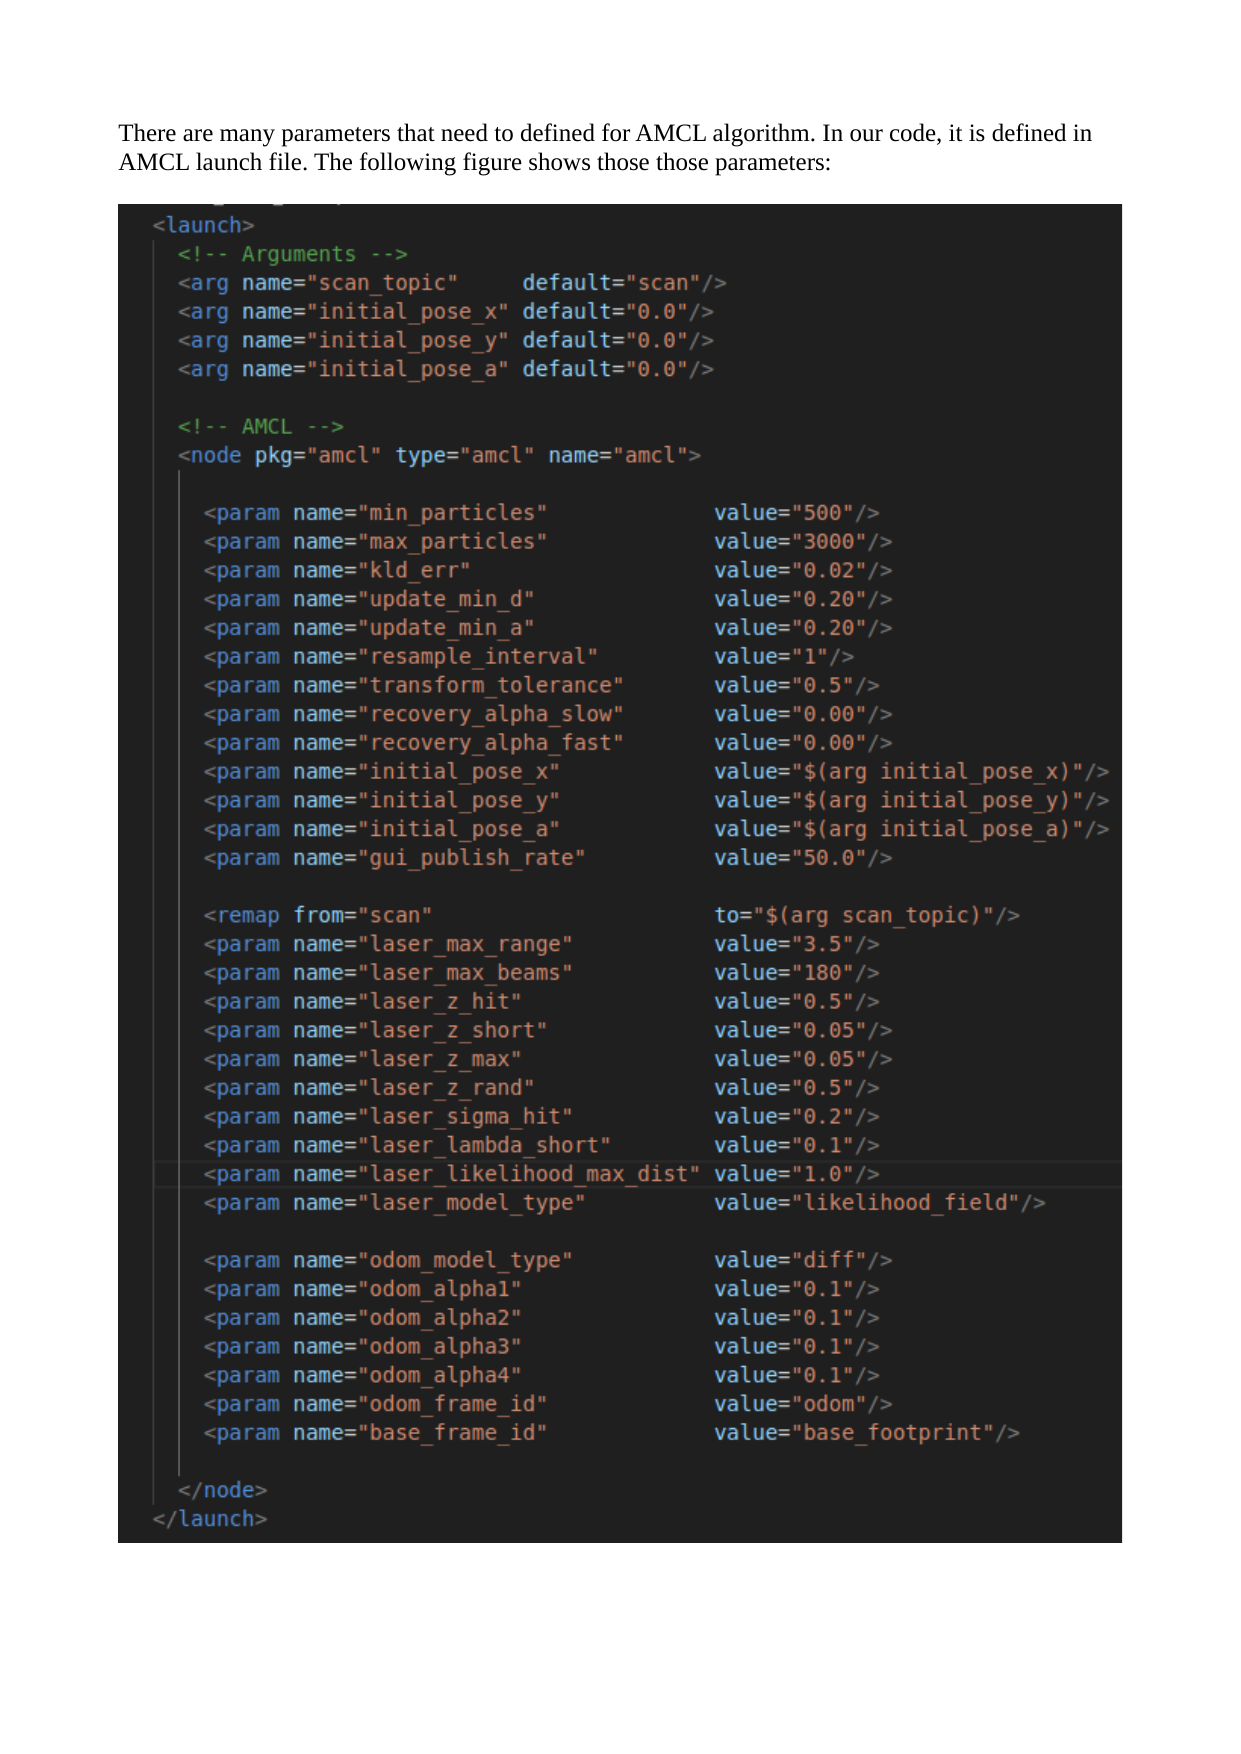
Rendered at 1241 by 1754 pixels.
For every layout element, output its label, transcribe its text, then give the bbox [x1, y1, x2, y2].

text There are many parameters that need to defined for AMCL algorithm. In our code, it is defined in AMCL launch file. The following figure shows those those parameters: [118, 118, 1122, 176]
picture [118, 204, 1123, 1543]
